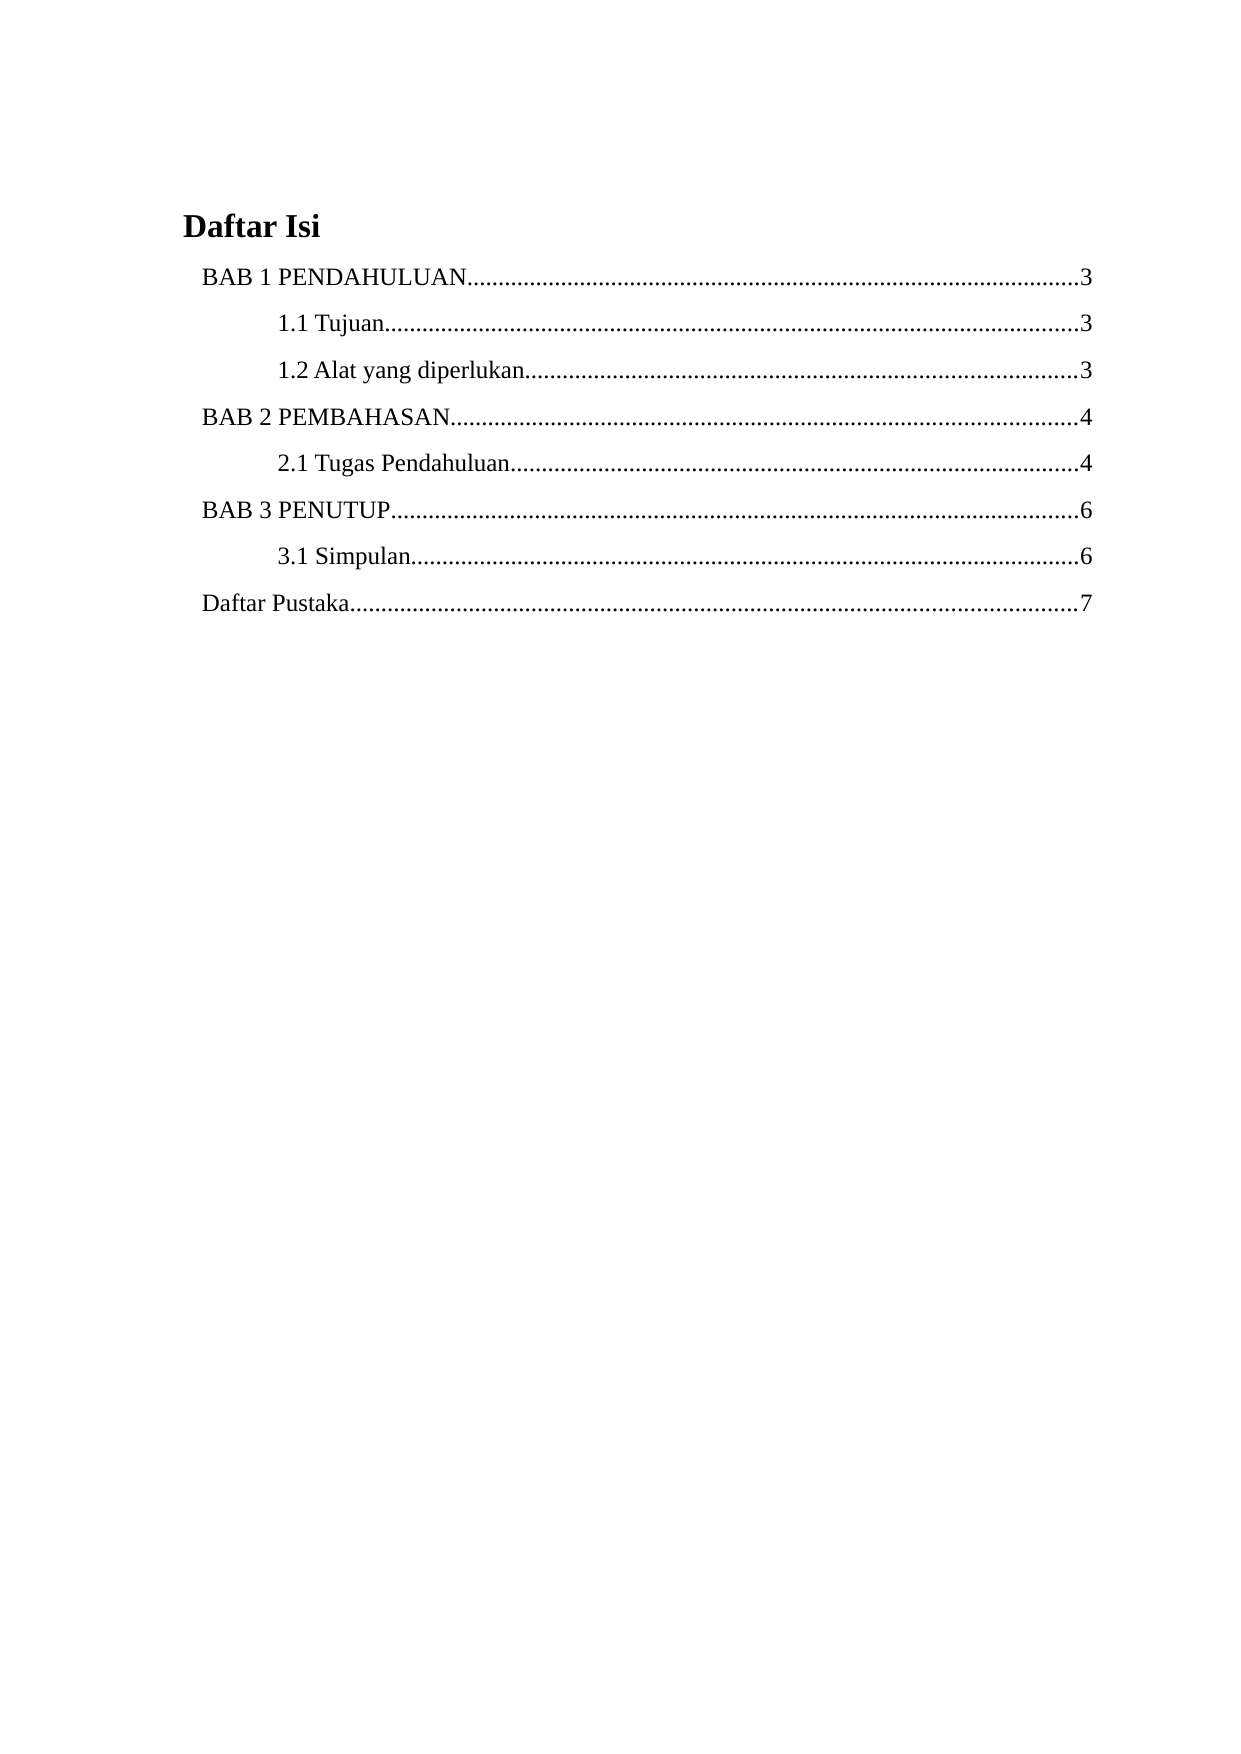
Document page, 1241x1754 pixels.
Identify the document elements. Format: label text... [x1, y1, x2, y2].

text BAB 3 PENUTUP 6 [183, 495, 1092, 523]
text 1.1 Tujuan 3 [277, 308, 1092, 337]
text 3.1 Simpulan 6 [277, 541, 1092, 570]
text BAB 1 PENDAHULUAN 3 [183, 262, 1092, 291]
text BAB 2 PEMBAHASAN 4 [183, 402, 1092, 430]
text Daftar Pustaka 7 [183, 588, 1092, 617]
text 2.1 Tugas Pendahuluan 4 [277, 448, 1092, 477]
text 1.2 Alat yang diperlukan 3 [277, 355, 1092, 384]
subtitle Daftar Isi [183, 206, 1092, 244]
